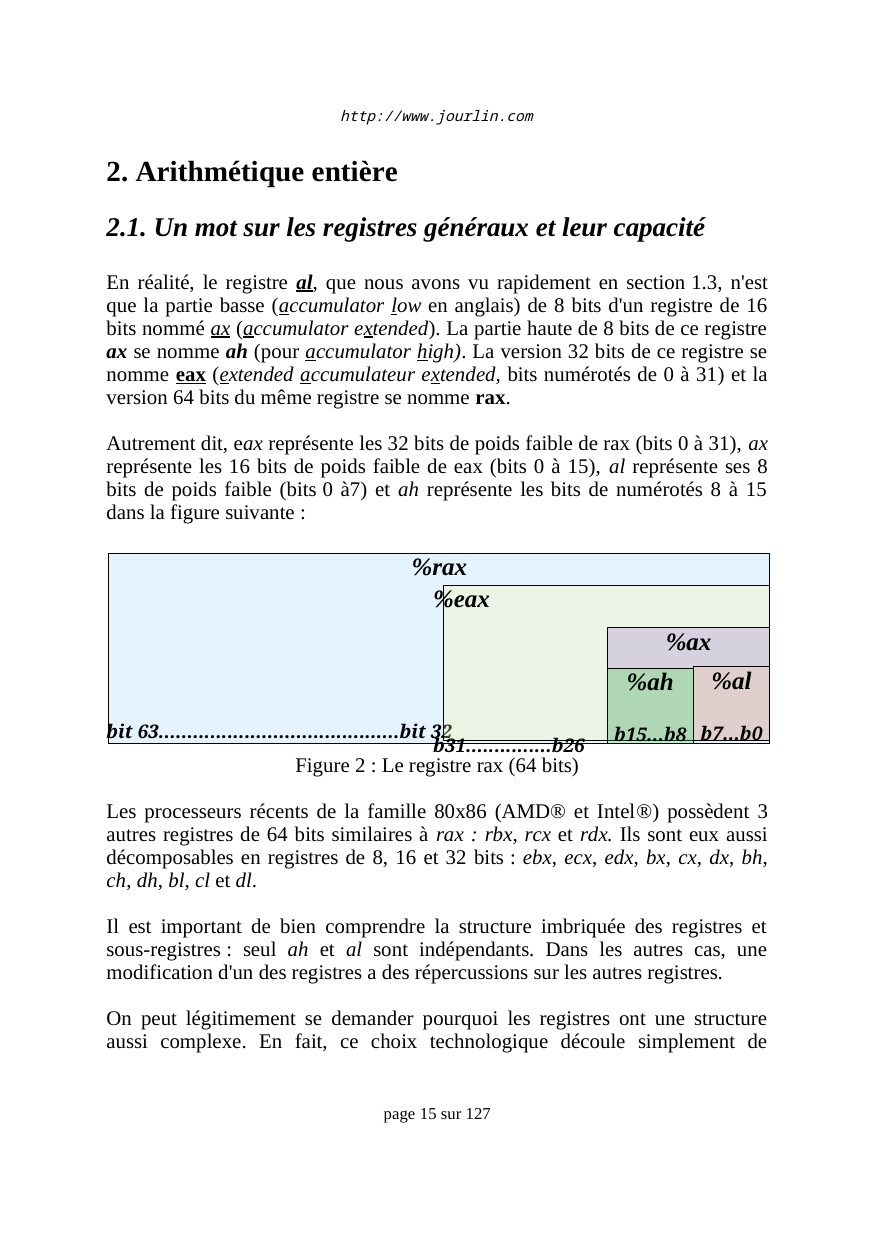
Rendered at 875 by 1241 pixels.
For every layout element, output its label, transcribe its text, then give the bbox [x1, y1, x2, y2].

text On peut légitimement se demander pourquoi les registres ont une structure aussi complexe. En fait, ce choix technologique découle simplement de [106, 997, 768, 1053]
text Suite: # %dl contient le chiffre hexadécimal [109, 720, 452, 743]
text À l'inverse, la conversion « valeur -> caractère » s'écrira : [444, 720, 607, 740]
text En réalité, le registre al, que nous avons vu rapidement en section 1.3, n'est que la partie basse (accumulator low en anglais) de 8 bits d'un registre de 16 bits nommé ax (accumulator extended). La partie haute de 8 bits de ce registre ax se nomme ah (pour accumulator high). La version 32 bits de ce registre se nomme eax (extended accumulateur extended, bits numérotés de 0 à 31) et la version 64 bits du même registre se nomme rax. [106, 255, 768, 409]
subtitle 2. Arithmétique entière [106, 156, 768, 188]
text Les processeurs récents de la famille 80x86 (AMD® et Intel®) possèdent 3 autres registres de 64 bits similaires à rax : rbx, rcx et rdx. Ils sont eux aussi décomposables en registres de 8, 16 et 32 bits : ebx, ecx, edx, bx, cx, dx, bh, ch, dh, bl, cl et dl. [106, 789, 768, 892]
text Figure 2 : Le registre rax (64 bits) [106, 720, 768, 777]
text Autrement dit, eax représente les 32 bits de poids faible de rax (bits 0 à 31), ax représente les 16 bits de poids faible de eax (bits 0 à 15), al représente ses 8 bits de poids faible (bits 0 à7) et ah représente les bits de numérotés 8 à 15 dans la figure suivante : [106, 421, 768, 524]
text Il est important de bien comprendre la structure imbriquée des registres et sous-registres : seul ah et al sont indépendants. Dans les autres cas, une modification d'un des registres a des répercussions sur les autres registres. [106, 905, 768, 984]
subtitle 2.1. Un mot sur les registres généraux et leur capacité [106, 213, 768, 243]
